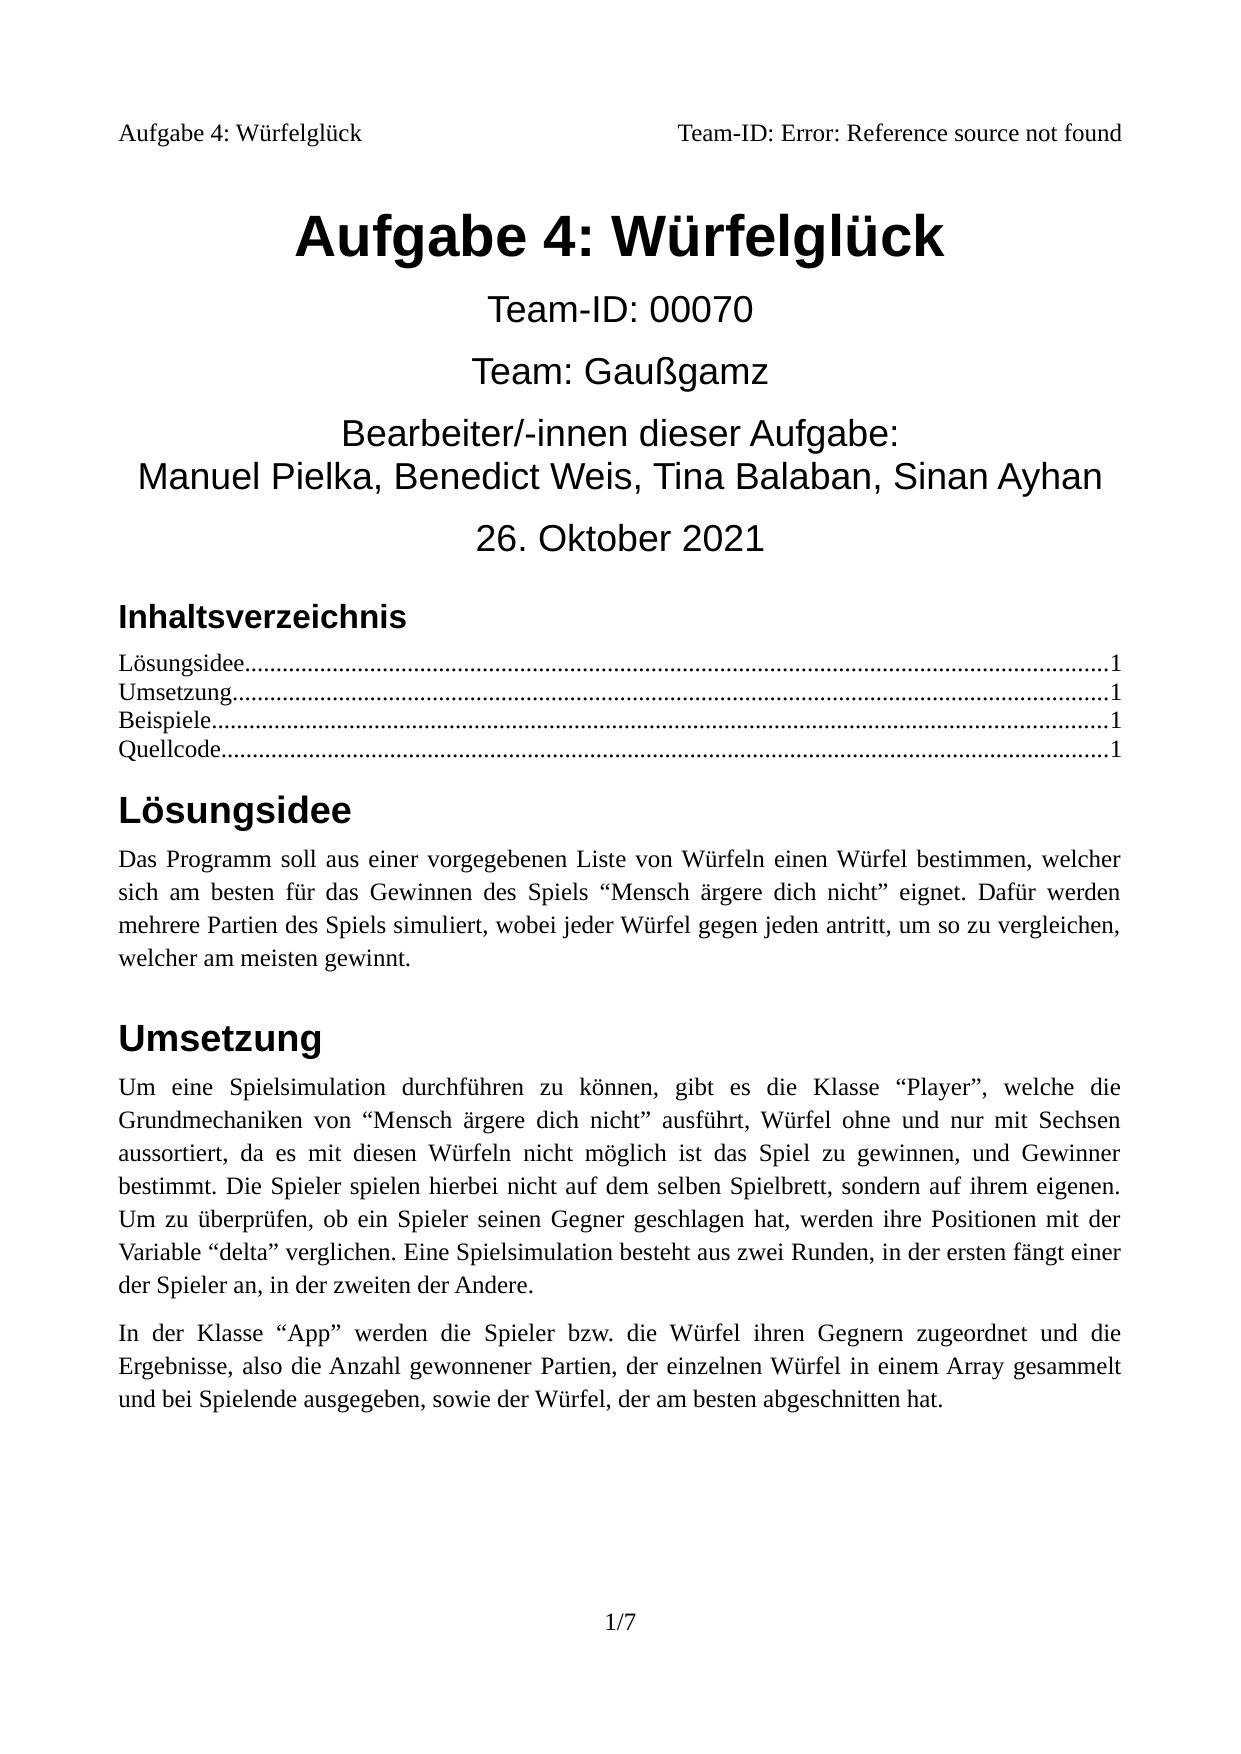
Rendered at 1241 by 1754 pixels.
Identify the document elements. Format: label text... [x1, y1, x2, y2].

subtitle Team-ID: 00070 [118, 288, 1122, 331]
subtitle Lösungsidee [118, 788, 1122, 832]
title Aufgabe 4: Würfelglück [118, 202, 1122, 269]
text In der Klasse “App” werden die Spieler bzw. die Würfel ihren Gegnern zugeordnet und die Ergebnisse, also die Anzahl gewonnener Partien, der einzelnen Würfel in einem Array gesammelt und bei Spielende ausgegeben, sowie der Würfel, der am besten abgeschnitten hat. [118, 1318, 1122, 1412]
subtitle Team: Gaußgamz [118, 349, 1122, 393]
text Beispiele 1 [118, 706, 1122, 734]
subtitle Umsetzung [118, 1016, 1122, 1059]
text Quellcode 1 [118, 734, 1122, 763]
subtitle Bearbeiter/-innen dieser Aufgabe: Manuel Pielka, Benedict Weis, Tina Balaban, Sinan Ayhan [118, 411, 1122, 498]
subtitle Inhaltsverzeichnis [118, 597, 1122, 636]
text Umsetzung 1 [118, 677, 1122, 706]
subtitle 26. Oktober 2021 [118, 516, 1122, 559]
text Um eine Spielsimulation durchführen zu können, gibt es die Klasse “Player”, welche die Grundmechaniken von “Mensch ärgere dich nicht” ausführt, Würfel ohne und nur mit Sechsen aussortiert, da es mit diesen Würfeln nicht möglich ist das Spiel zu gewinnen, und Gewinner bestimmt. Die Spieler spielen hierbei nicht auf dem selben Spielbrett, sondern auf ihrem eigenen. Um zu überprüfen, ob ein Spieler seinen Gegner geschlagen hat, werden ihre Positionen mit der Variable “delta” verglichen. Eine Spielsimulation besteht aus zwei Runden, in der ersten fängt einer der Spieler an, in der zweiten der Andere. [118, 1072, 1122, 1299]
text Das Programm soll aus einer vorgegebenen Liste von Würfeln einen Würfel bestimmen, welcher sich am besten für das Gewinnen des Spiels “Mensch ärgere dich nicht” eignet. Dafür werden mehrere Partien des Spiels simuliert, wobei jeder Würfel gegen jeden antritt, um so zu vergleichen, welcher am meisten gewinnt. [118, 844, 1122, 972]
text Lösungsidee 1 [118, 648, 1122, 677]
